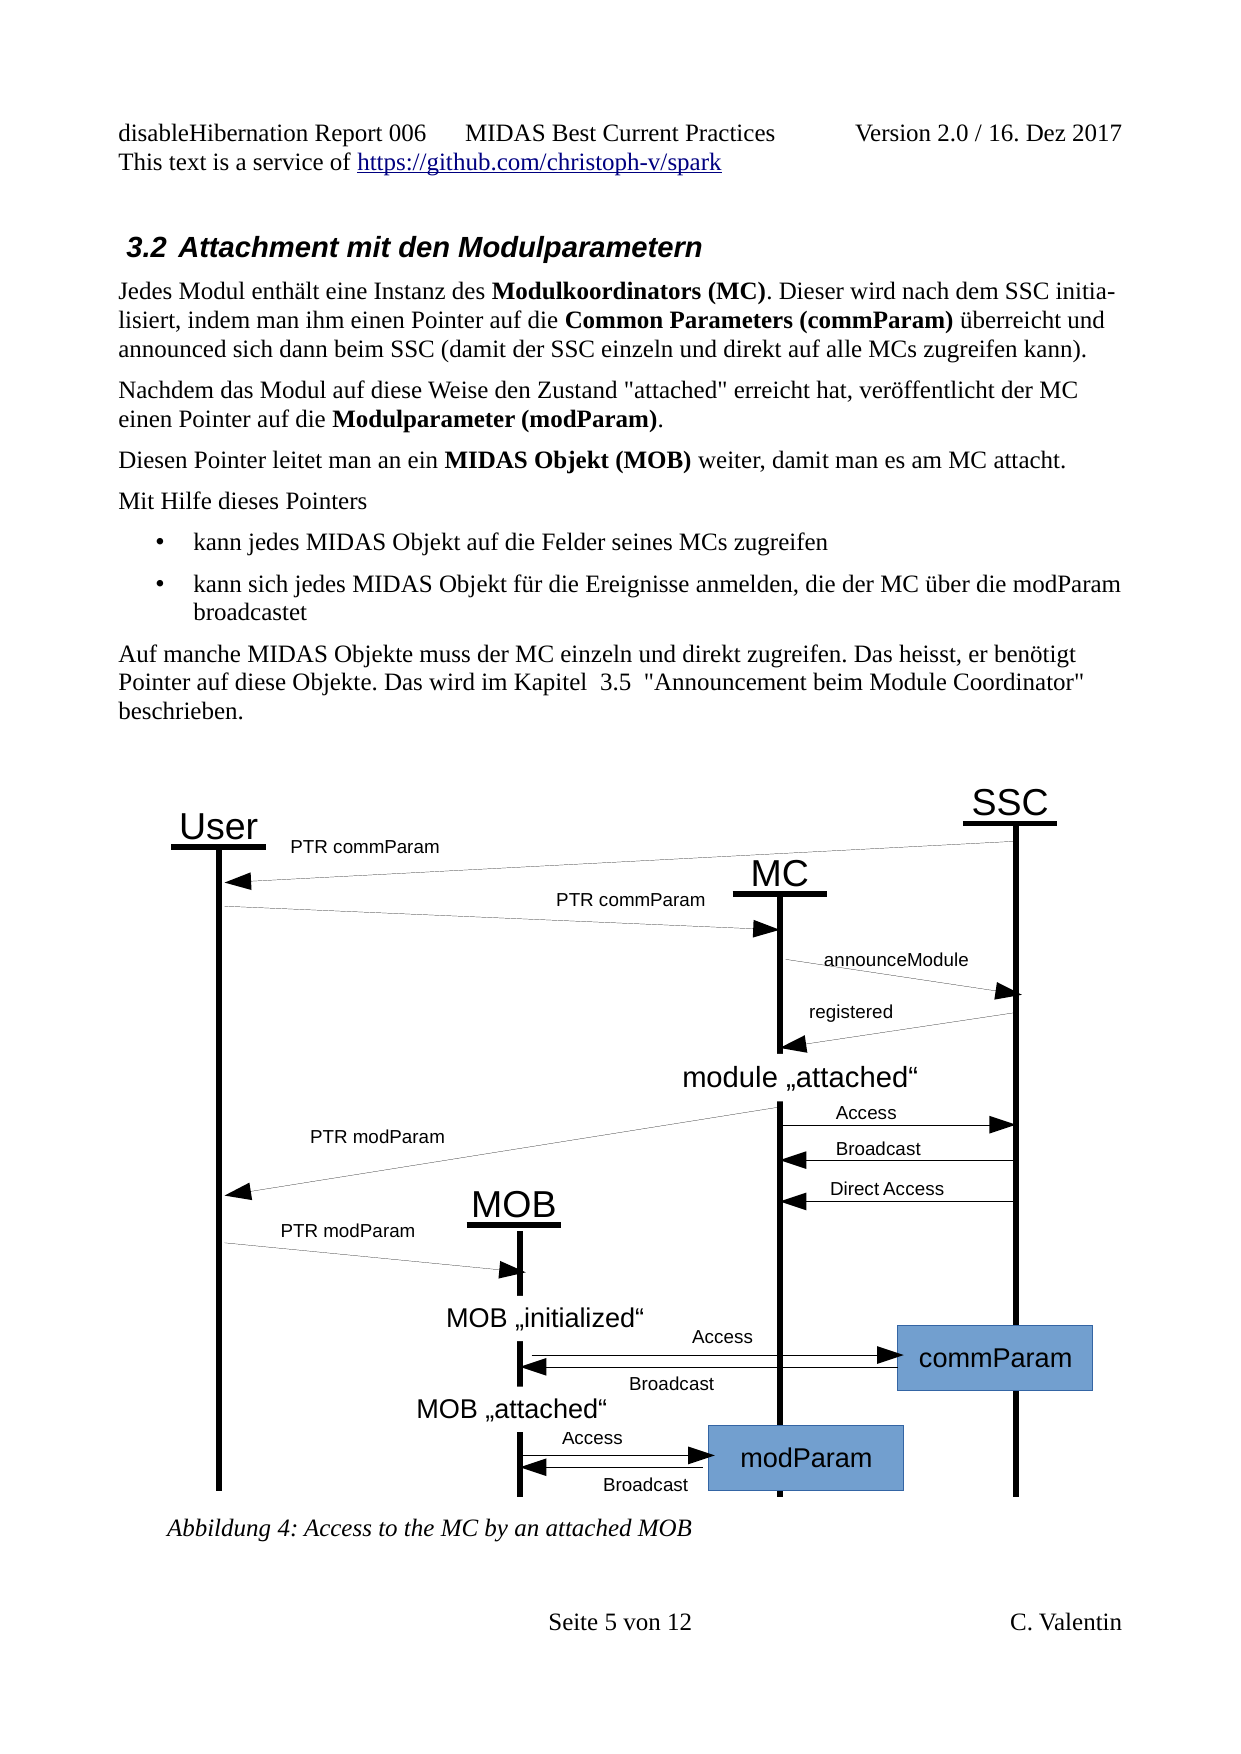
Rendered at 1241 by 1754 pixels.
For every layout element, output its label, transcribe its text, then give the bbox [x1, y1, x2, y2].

text Mit Hilfe dieses Pointers [118, 486, 1122, 515]
text Jedes Modul enthält eine Instanz des Modulkoordinators (MC). Dieser wird nach dem SSC ini­tia­lisiert, indem man ihm einen Pointer auf die Common Parameters (commParam) überreicht und announced sich dann beim SSC (damit der SSC einzeln und direkt auf alle MCs zugreifen kann). [118, 276, 1122, 362]
list kann jedes MIDAS Objekt auf die Felder seines MCs zugreifen [156, 527, 1122, 556]
list kann sich jedes MIDAS Objekt für die Ereignisse anmelden, die der MC über die modParam broadcastet [156, 569, 1122, 626]
subtitle Attachment mit den Modulparametern [118, 230, 1122, 264]
text Abbildung 4: Access to the MC by an attached MOB [167, 1513, 1101, 1542]
text Auf manche MIDAS Objekte muss der MC einzeln und direkt zugreifen. Das heisst, er benötigt Pointer auf diese Objekte. Das wird im Kapitel 3.5 "Announcement beim Module Coordinator" beschrieben. [118, 639, 1122, 725]
text Nachdem das Modul auf diese Weise den Zustand "attached" erreicht hat, veröffentlicht der MC einen Pointer auf die Modulparameter (modParam). [118, 375, 1122, 432]
text Diesen Pointer leitet man an ein MIDAS Objekt (MOB) weiter, damit man es am MC attacht. [118, 445, 1122, 474]
